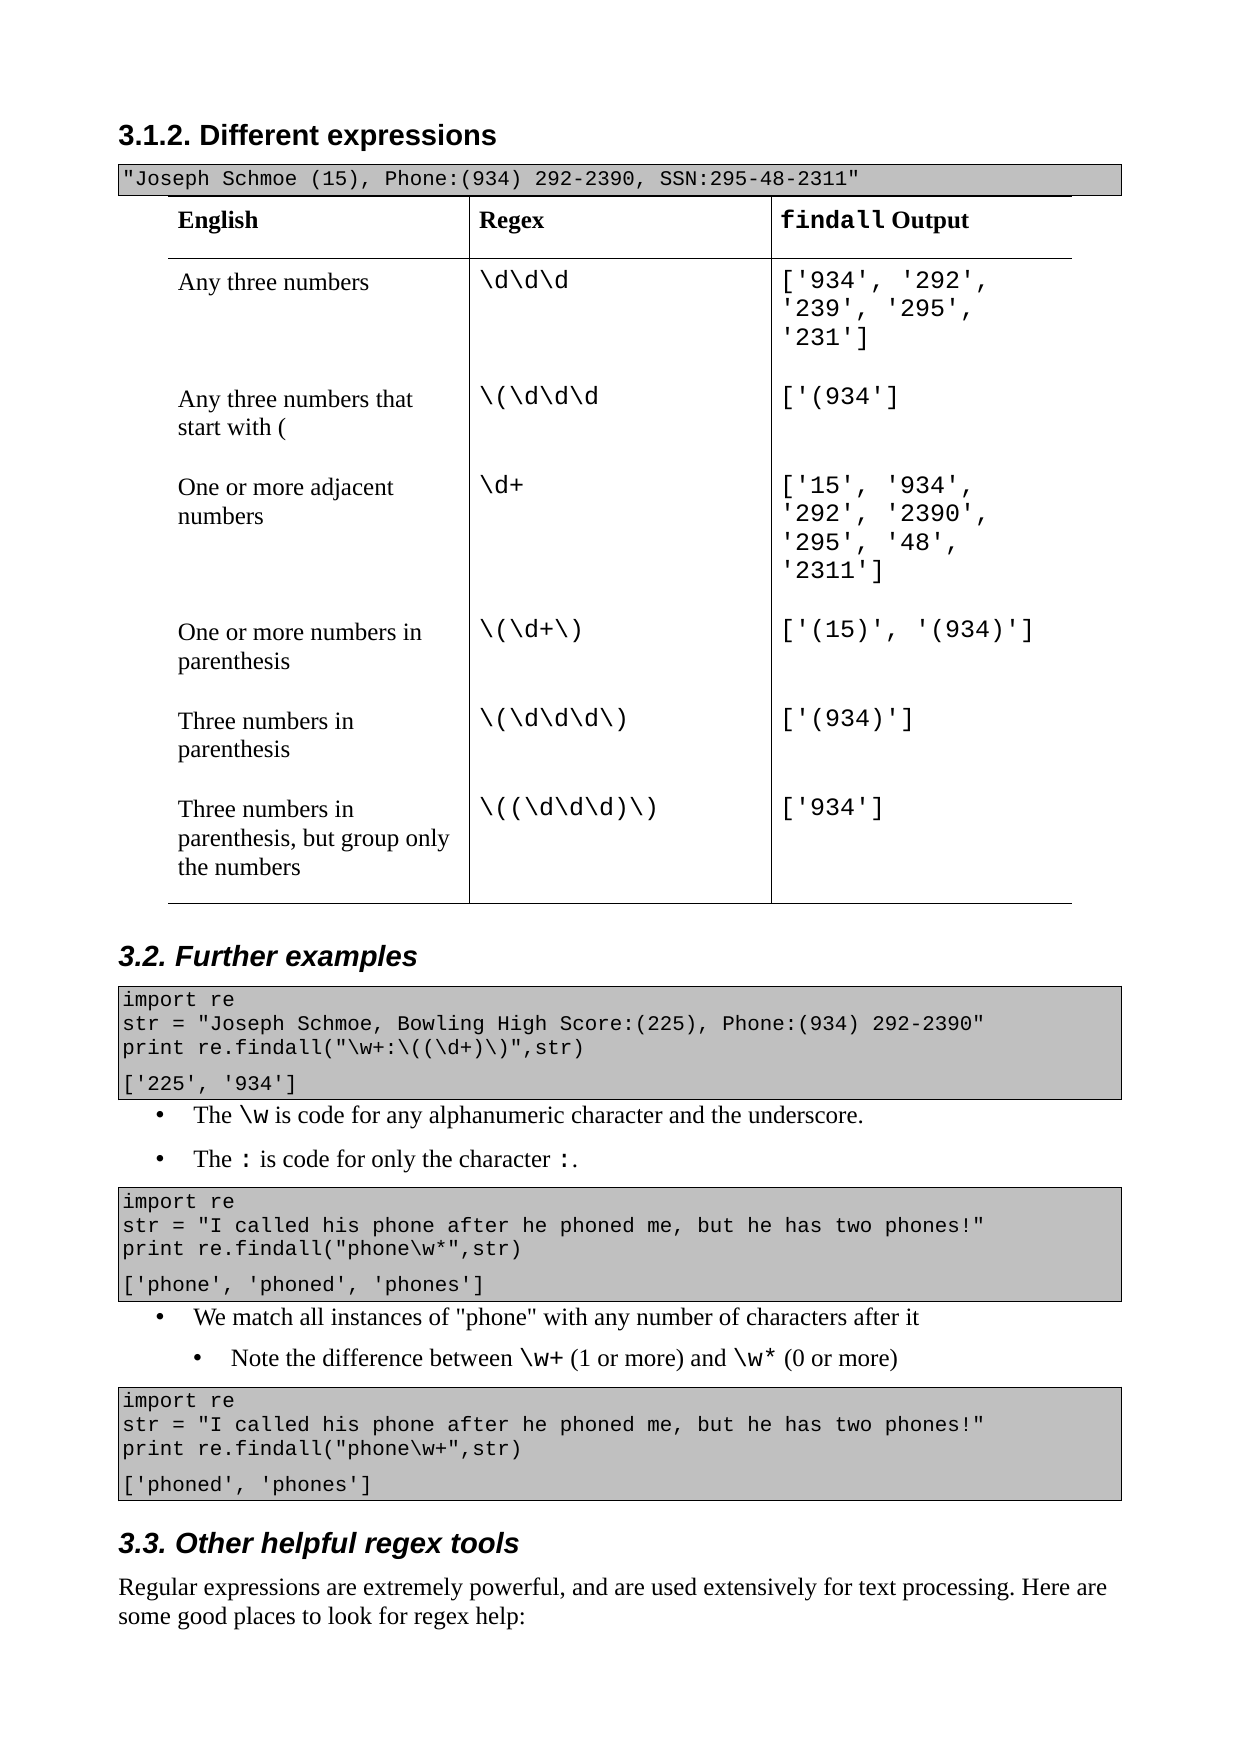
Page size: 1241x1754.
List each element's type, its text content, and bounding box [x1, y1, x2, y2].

table_cell \d\d\d [470, 259, 771, 374]
table_cell \d+ [470, 463, 771, 608]
list The : is code for only the character :. [156, 1144, 1122, 1174]
text print re.findall("phone\w+",str) [119, 1434, 1121, 1461]
table_cell ['15', '934', '292', '2390', '295', '48', '2311'] [772, 463, 1072, 608]
table_cell One or more adjacent numbers [168, 463, 469, 608]
table_header findall Output [772, 197, 1072, 258]
list Note the difference between \w+ (1 or more) and \w* (0 or more) [193, 1343, 1122, 1374]
list The \w is code for any alphanumeric character and the underscore. [156, 1100, 1122, 1131]
text ['225', '934'] [119, 1069, 1121, 1099]
table_header Regex [470, 197, 771, 258]
text ['phone', 'phoned', 'phones'] [119, 1270, 1121, 1301]
table_cell Three numbers in parenthesis [168, 696, 469, 785]
text import re [119, 987, 1121, 1009]
list We match all instances of "phone" with any number of characters after it [156, 1302, 1122, 1331]
subtitle Different expressions [118, 118, 1122, 152]
table_cell \(\d+\) [470, 608, 771, 696]
table_cell Any three numbers [168, 259, 469, 374]
table_header English [168, 197, 469, 258]
table_cell \(\d\d\d [470, 374, 771, 463]
table_cell Any three numbers that start with ( [168, 374, 469, 463]
text str = "I called his phone after he phoned me, but he has two phones!" [119, 1410, 1121, 1434]
text Regular expressions are extremely powerful, and are used extensively for text processing. Here are some good places to look for regex help: [118, 1572, 1122, 1630]
subtitle Other helpful regex tools [118, 1526, 1122, 1560]
table_cell ['934'] [772, 785, 1072, 903]
table_cell \(\d\d\d\) [470, 696, 771, 785]
text import re [119, 1188, 1121, 1211]
text print re.findall("\w+:\((\d+)\)",str) [119, 1033, 1121, 1060]
text ['phoned', 'phones'] [119, 1470, 1121, 1500]
text "Joseph Schmoe (15), Phone:(934) 292-2390, SSN:295-48-2311" [119, 165, 1121, 195]
subtitle Further examples [118, 939, 1122, 973]
text print re.findall("phone\w*",str) [119, 1234, 1121, 1262]
text str = "Joseph Schmoe, Bowling High Score:(225), Phone:(934) 292-2390" [119, 1009, 1121, 1033]
text import re [119, 1388, 1121, 1410]
table_cell ['(934)'] [772, 696, 1072, 785]
text str = "I called his phone after he phoned me, but he has two phones!" [119, 1211, 1121, 1234]
table_cell ['934', '292', '239', '295', '231'] [772, 259, 1072, 374]
table_cell \((\d\d\d)\) [470, 785, 771, 903]
table_cell One or more numbers in parenthesis [168, 608, 469, 696]
table_cell ['(934'] [772, 374, 1072, 463]
table_cell ['(15)', '(934)'] [772, 608, 1072, 696]
table_cell Three numbers in parenthesis, but group only the numbers [168, 785, 469, 903]
